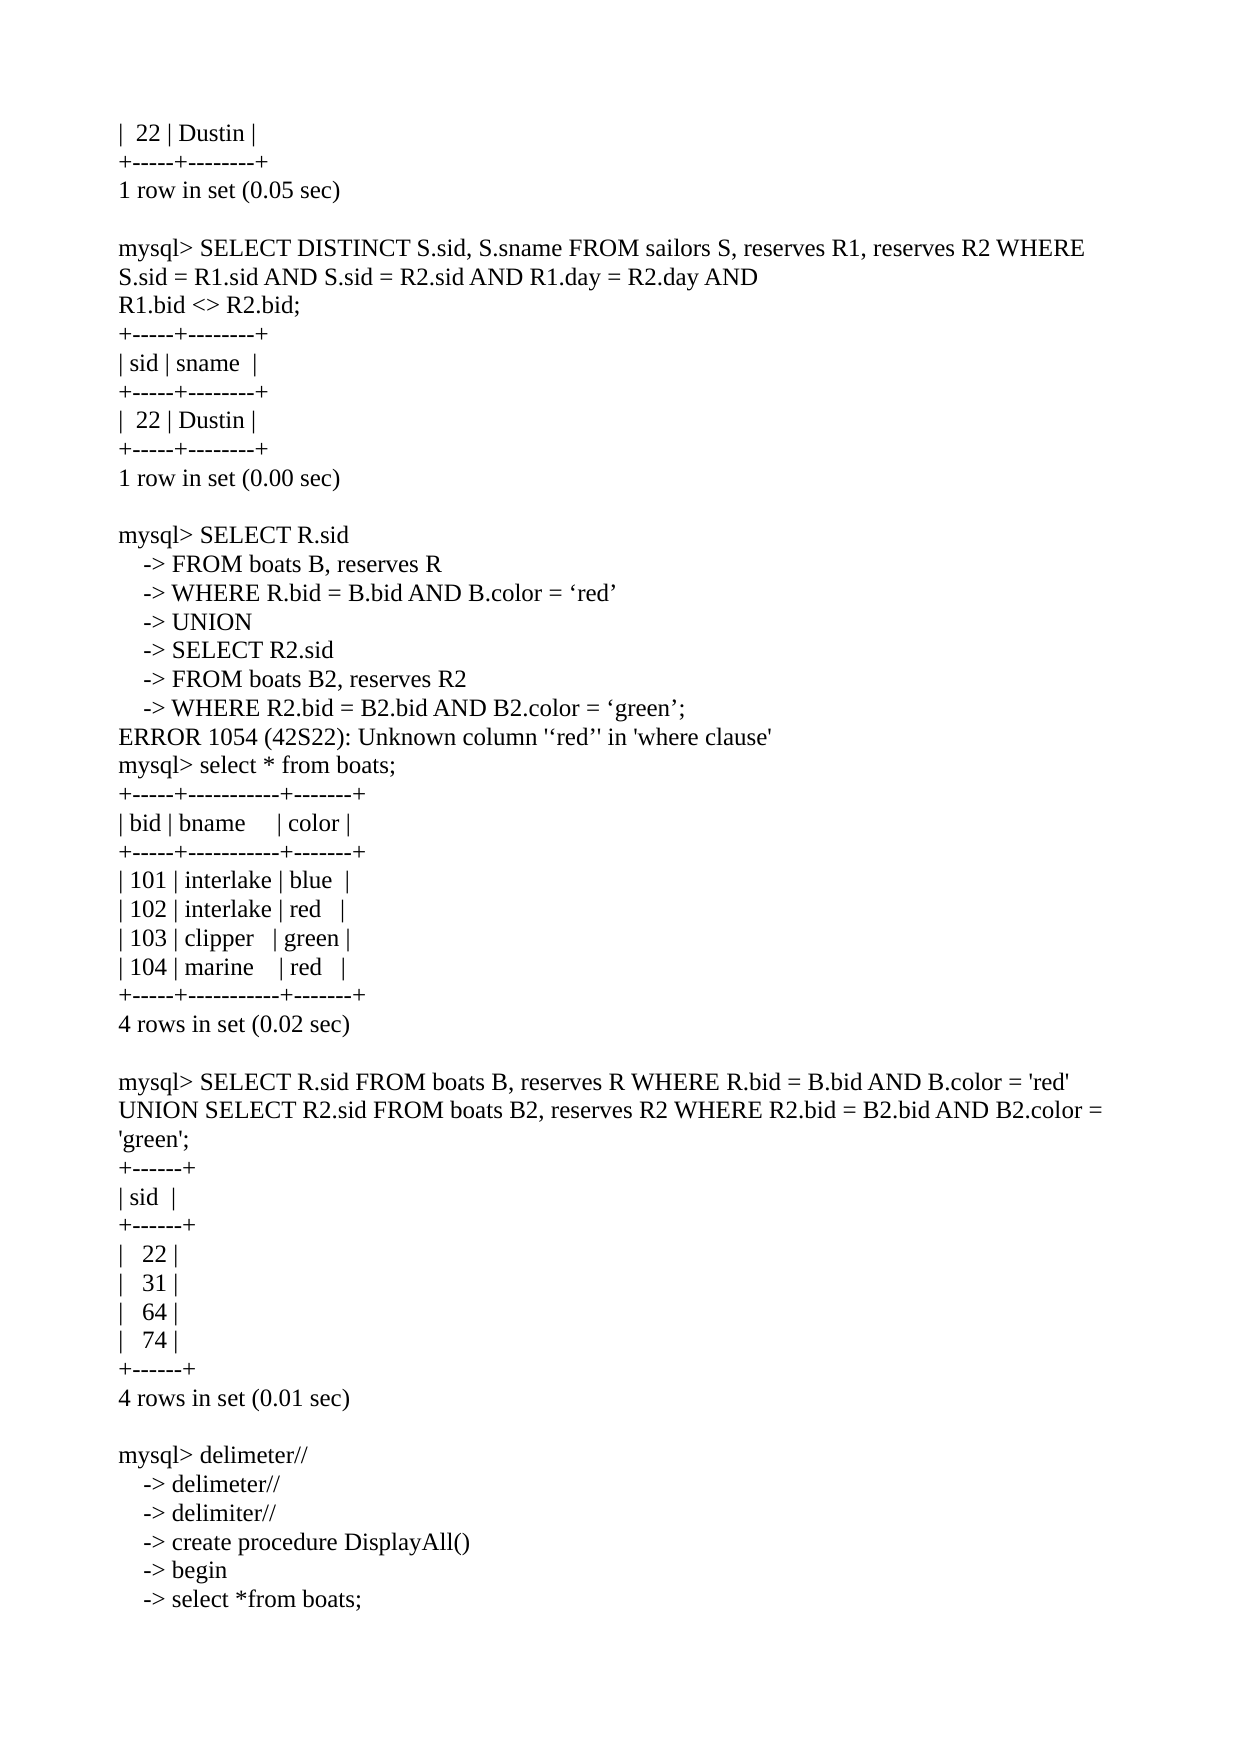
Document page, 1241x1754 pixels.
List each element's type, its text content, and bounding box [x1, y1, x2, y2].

text -> UNION [118, 607, 1122, 636]
text mysql> delimeter// [118, 1441, 1122, 1469]
text | 102 | interlake | red | [118, 894, 1122, 923]
text 1 row in set (0.05 sec) [118, 176, 1122, 204]
text | 22 | Dustin | [118, 406, 1122, 434]
text | sid | sname | [118, 348, 1122, 377]
text | 22 | Dustin | [118, 118, 1122, 147]
text -> create procedure DisplayAll() [118, 1527, 1122, 1556]
text +-----+--------+ [118, 319, 1122, 348]
text mysql> SELECT R.sid FROM boats B, reserves R WHERE R.bid = B.bid AND B.color = 'red' UNION SELECT R2.sid FROM boats B2, reserves R2 WHERE R2.bid = B2.bid AND B2.color = 'green'; [118, 1067, 1122, 1153]
text | sid | [118, 1182, 1122, 1211]
text +-----+-----------+-------+ [118, 779, 1122, 808]
text R1.bid <> R2.bid; [118, 291, 1122, 319]
text ERROR 1054 (42S22): Unknown column '‘red’' in 'where clause' [118, 722, 1122, 751]
text | bid | bname | color | [118, 808, 1122, 837]
text -> FROM boats B2, reserves R2 [118, 664, 1122, 693]
text | 103 | clipper | green | [118, 923, 1122, 952]
text +------+ [118, 1211, 1122, 1239]
text +-----+--------+ [118, 377, 1122, 406]
text -> WHERE R.bid = B.bid AND B.color = ‘red’ [118, 578, 1122, 607]
text +-----+--------+ [118, 147, 1122, 176]
text -> FROM boats B, reserves R [118, 549, 1122, 578]
text -> WHERE R2.bid = B2.bid AND B2.color = ‘green’; [118, 693, 1122, 722]
text -> select *from boats; [118, 1584, 1122, 1613]
text +------+ [118, 1354, 1122, 1383]
text mysql> SELECT R.sid [118, 521, 1122, 549]
text | 31 | [118, 1268, 1122, 1297]
text 1 row in set (0.00 sec) [118, 463, 1122, 492]
text | 101 | interlake | blue | [118, 866, 1122, 894]
text +------+ [118, 1153, 1122, 1182]
text | 22 | [118, 1239, 1122, 1268]
text mysql> select * from boats; [118, 751, 1122, 779]
text mysql> SELECT DISTINCT S.sid, S.sname FROM sailors S, reserves R1, reserves R2 WHERE S.sid = R1.sid AND S.sid = R2.sid AND R1.day = R2.day AND [118, 233, 1122, 291]
text -> SELECT R2.sid [118, 636, 1122, 664]
text +-----+-----------+-------+ [118, 837, 1122, 866]
text -> delimiter// [118, 1498, 1122, 1527]
text +-----+-----------+-------+ [118, 981, 1122, 1009]
text +-----+--------+ [118, 434, 1122, 463]
text | 74 | [118, 1326, 1122, 1354]
text -> begin [118, 1556, 1122, 1584]
text 4 rows in set (0.01 sec) [118, 1383, 1122, 1412]
text 4 rows in set (0.02 sec) [118, 1009, 1122, 1038]
text -> delimeter// [118, 1469, 1122, 1498]
text | 64 | [118, 1297, 1122, 1326]
text | 104 | marine | red | [118, 952, 1122, 981]
